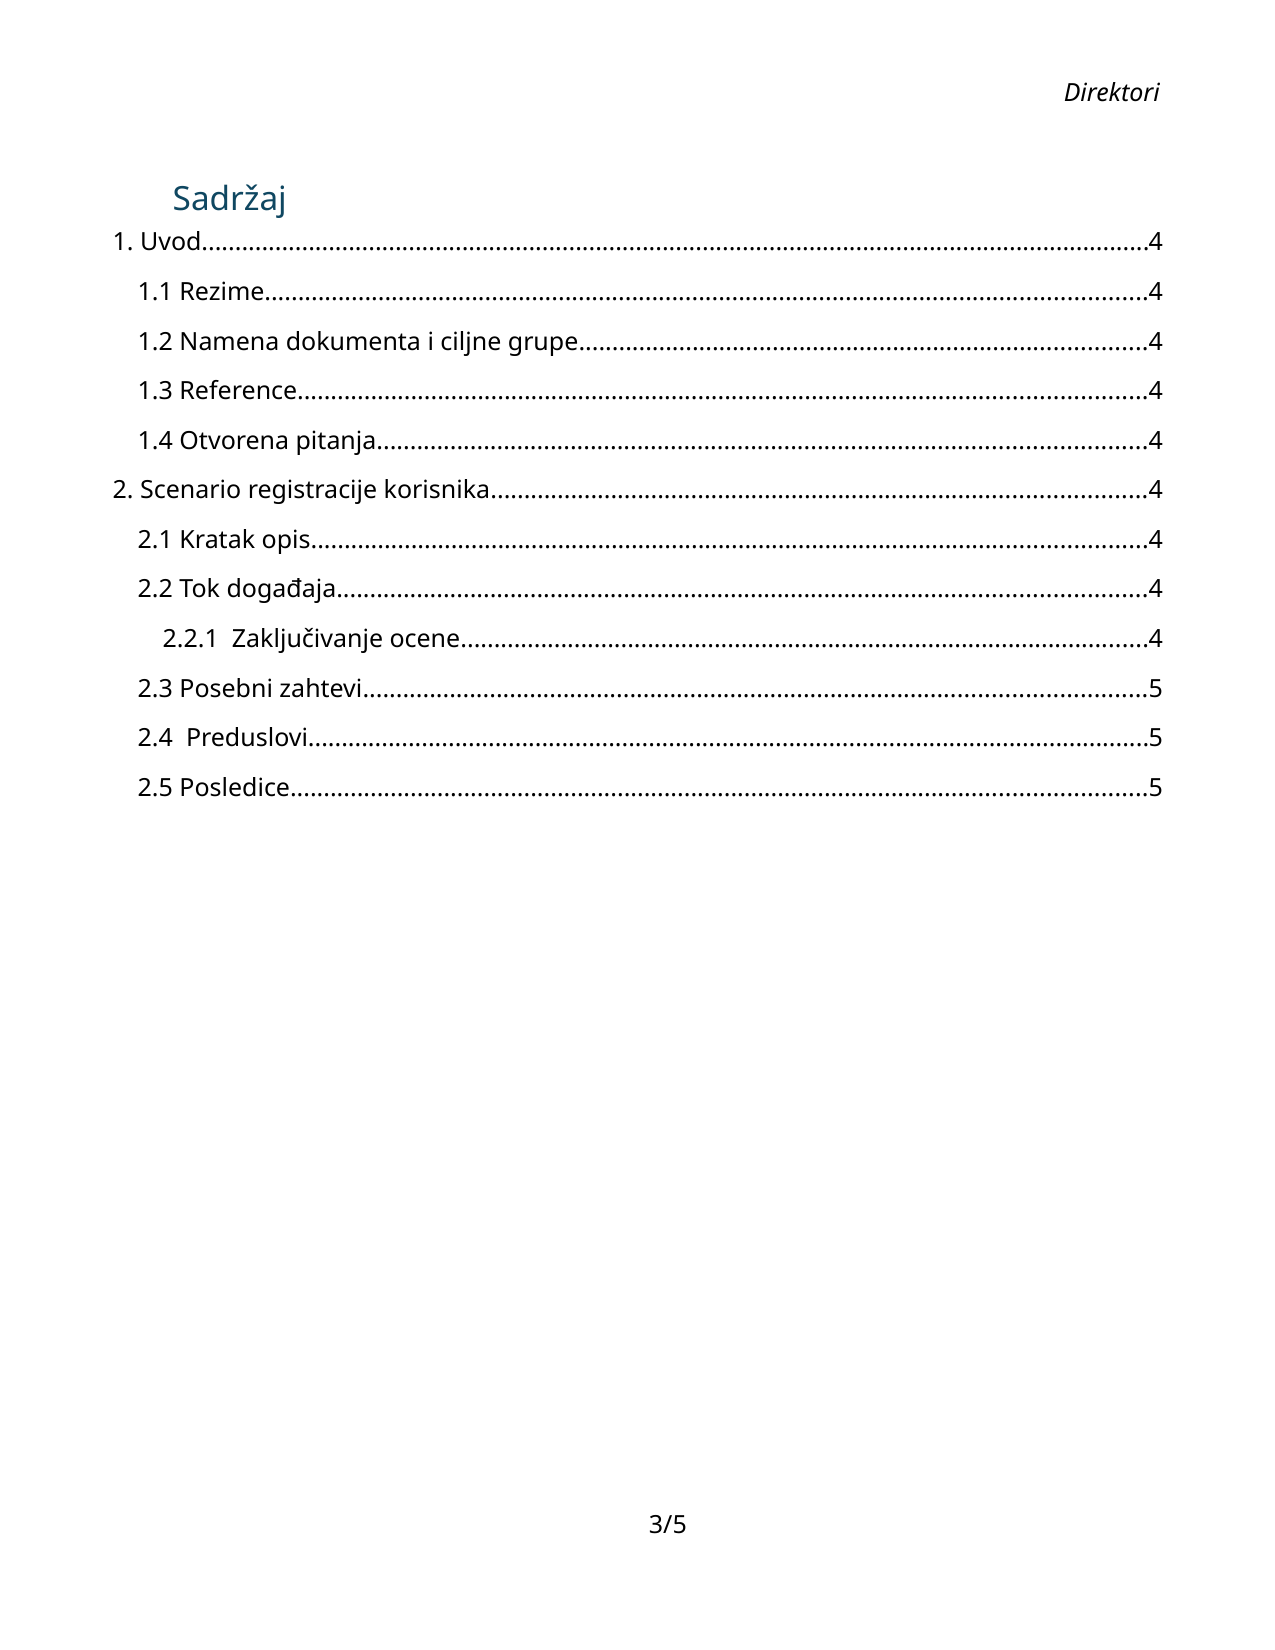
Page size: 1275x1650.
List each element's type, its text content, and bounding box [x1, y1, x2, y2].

text 2.4 Preduslovi 5 [137, 720, 1162, 754]
text 1.3 Reference 4 [137, 373, 1162, 407]
subtitle Sadržaj [172, 175, 1162, 220]
text 2.5 Posledice 5 [137, 769, 1162, 803]
text 1.2 Namena dokumenta i ciljne grupe 4 [137, 323, 1162, 357]
text 2. Scenario registracije korisnika 4 [112, 472, 1162, 506]
text 2.2 Tok događaja 4 [137, 571, 1162, 605]
text 2.2.1 Zaključivanje ocene 4 [162, 621, 1162, 655]
text 1.4 Otvorena pitanja 4 [137, 422, 1162, 456]
text 1. Uvod 4 [112, 224, 1162, 258]
text 2.3 Posebni zahtevi 5 [137, 670, 1162, 704]
text 1.1 Rezime 4 [137, 273, 1162, 308]
text 2.1 Kratak opis 4 [137, 521, 1162, 556]
